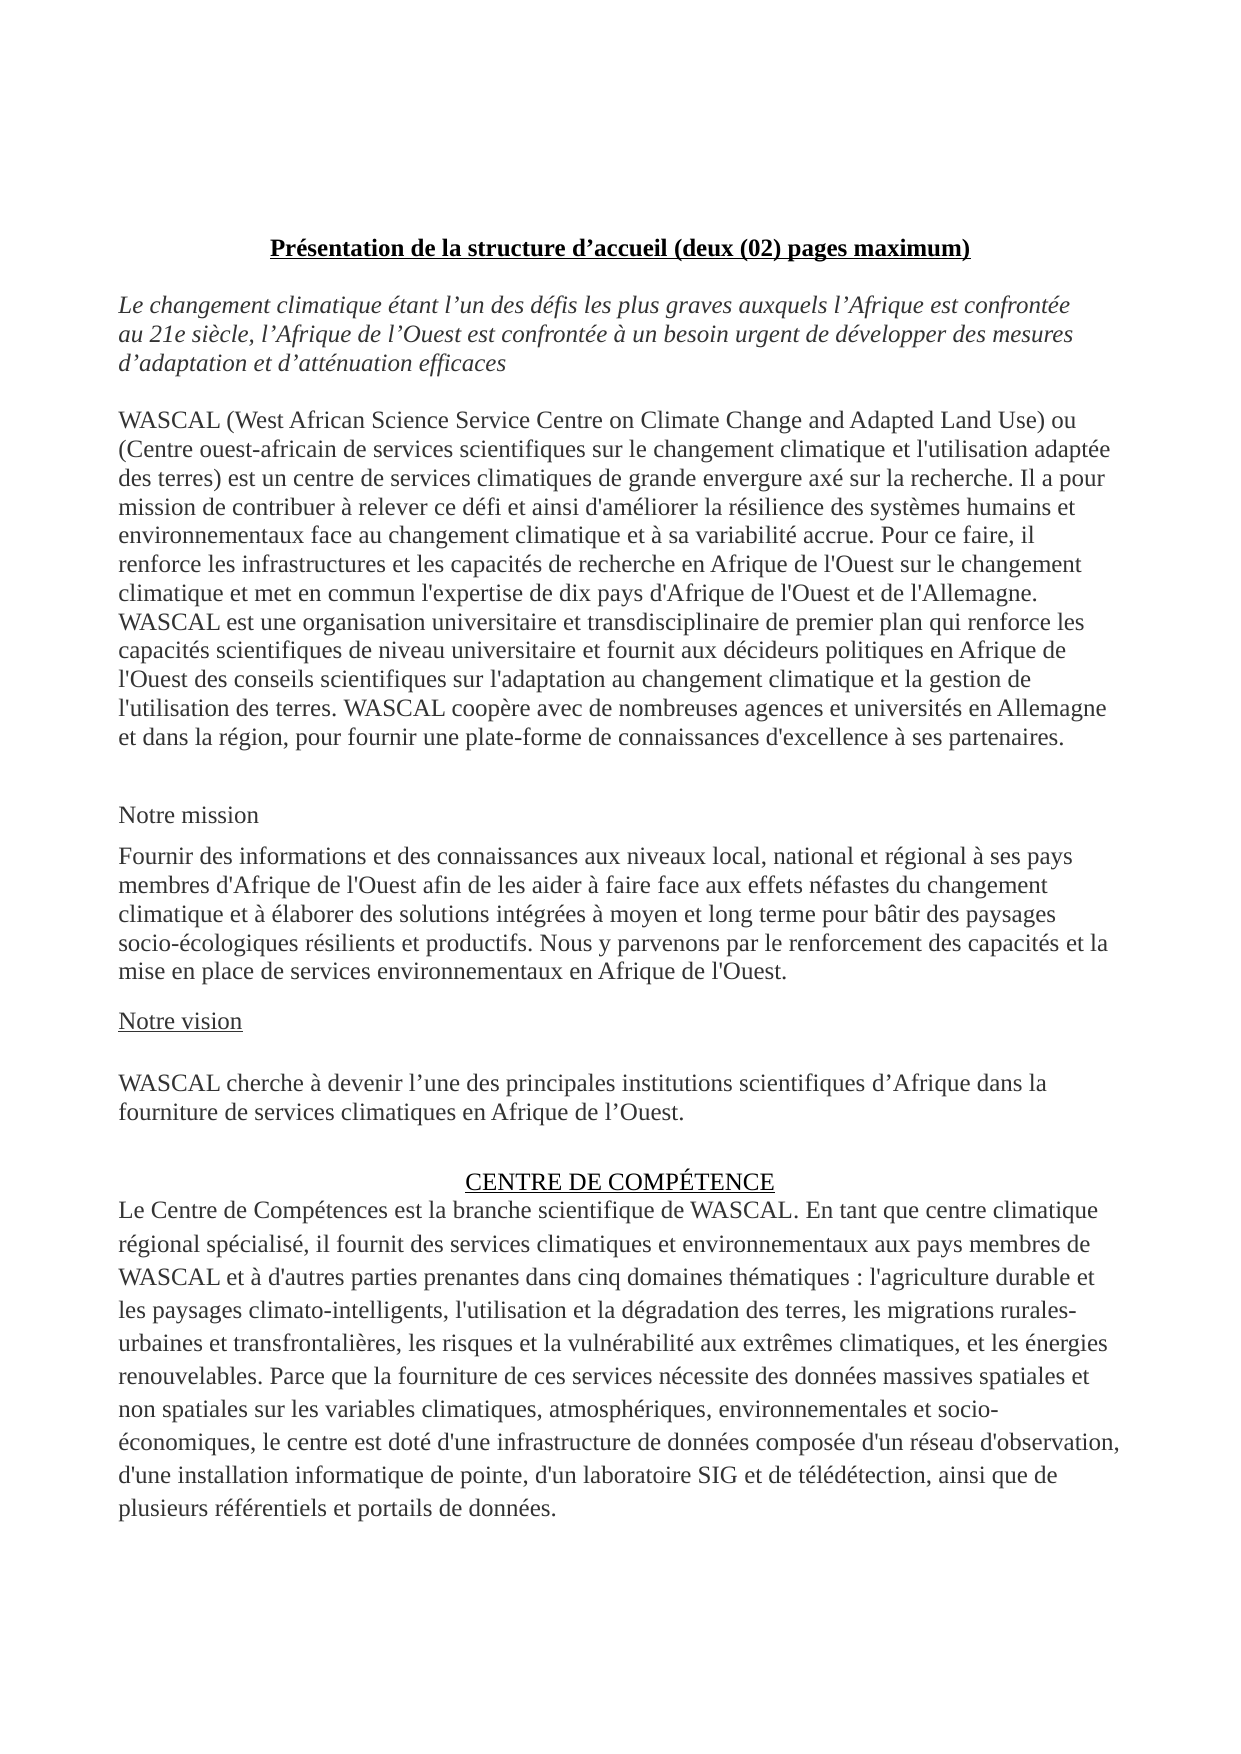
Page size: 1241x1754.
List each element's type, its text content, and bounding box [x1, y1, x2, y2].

text au 21e siècle, l’Afrique de l’Ouest est confrontée à un besoin urgent de développer des mesures d’adaptation et d’atténuation efficaces [118, 319, 1122, 377]
text WASCAL (West African Science Service Centre on Climate Change and Adapted Land Use) ou (Centre ouest-africain de services scientifiques sur le changement climatique et l'utilisation adaptée des terres) est un centre de services climatiques de grande envergure axé sur la recherche. Il a pour mission de contribuer à relever ce défi et ainsi d'améliorer la résilience des systèmes humains et environnementaux face au changement climatique et à sa variabilité accrue. Pour ce faire, il renforce les infrastructures et les capacités de recherche en Afrique de l'Ouest sur le changement climatique et met en commun l'expertise de dix pays d'Afrique de l'Ouest et de l'Allemagne. [118, 406, 1122, 607]
text Présentation de la structure d’accueil (deux (02) pages maximum) [118, 233, 1122, 262]
text Le Centre de Compétences est la branche scientifique de WASCAL. En tant que centre climatique régional spécialisé, il fournit des services climatiques et environnementaux aux pays membres de WASCAL et à d'autres parties prenantes dans cinq domaines thématiques : l'agriculture durable et les paysages climato-intelligents, l'utilisation et la dégradation des terres, les migrations rurales-urbaines et transfrontalières, les risques et la vulnérabilité aux extrêmes climatiques, et les énergies renouvelables. Parce que la fourniture de ces services nécessite des données massives spatiales et non spatiales sur les variables climatiques, atmosphériques, environnementales et socio-économiques, le centre est doté d'une infrastructure de données composée d'un réseau d'observation, d'une installation informatique de pointe, d'un laboratoire SIG et de télédétection, ainsi que de plusieurs référentiels et portails de données. [118, 1196, 1122, 1522]
subtitle WASCAL cherche à devenir l’une des principales institutions scientifiques d’Afrique dans la fourniture de services climatiques en Afrique de l’Ouest. [118, 1068, 1122, 1126]
text Fournir des informations et des connaissances aux niveaux local, national et régional à ses pays membres d'Afrique de l'Ouest afin de les aider à faire face aux effets néfastes du changement climatique et à élaborer des solutions intégrées à moyen et long terme pour bâtir des paysages socio-écologiques résilients et productifs. Nous y parvenons par le renforcement des capacités et la mise en place de services environnementaux en Afrique de l'Ouest. [118, 841, 1122, 985]
text CENTRE DE COMPÉTENCE [118, 1167, 1122, 1196]
text Le changement climatique étant l’un des défis les plus graves auxquels l’Afrique est confrontée [118, 291, 1122, 319]
text WASCAL est une organisation universitaire et transdisciplinaire de premier plan qui renforce les capacités scientifiques de niveau universitaire et fournit aux décideurs politiques en Afrique de l'Ouest des conseils scientifiques sur l'adaptation au changement climatique et la gestion de l'utilisation des terres. WASCAL coopère avec de nombreuses agences et universités en Allemagne et dans la région, pour fournir une plate-forme de connaissances d'excellence à ses partenaires. [118, 607, 1122, 751]
subtitle Notre mission [118, 800, 1122, 829]
subtitle Notre vision [118, 1006, 1122, 1035]
